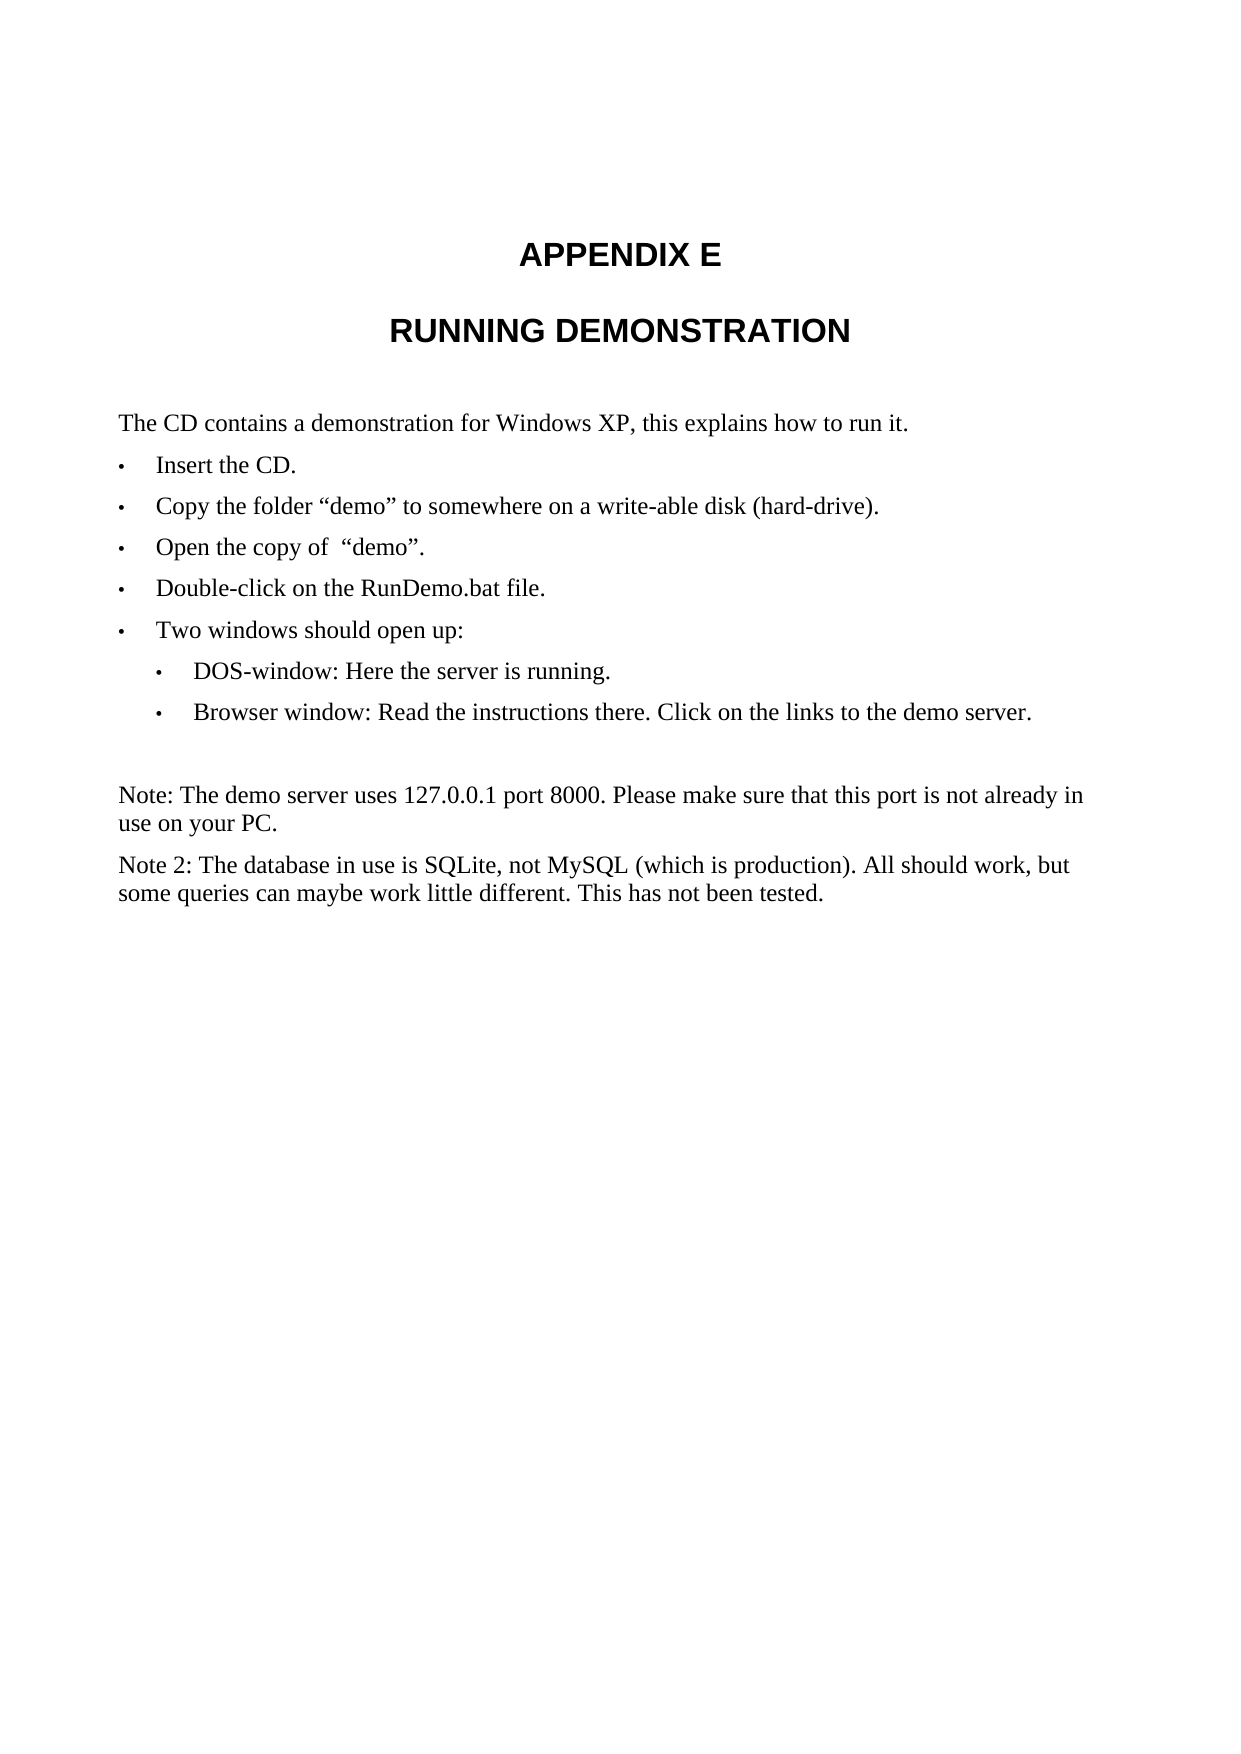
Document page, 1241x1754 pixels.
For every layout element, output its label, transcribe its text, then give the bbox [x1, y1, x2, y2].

list Two windows should open up: [118, 615, 1122, 643]
text Note 2: The database in use is SQLite, not MySQL (which is production). All should work, but some queries can maybe work little different. This has not been tested. [118, 850, 1122, 907]
text Note: The demo server uses 127.0.0.1 port 8000. Please make sure that this port is not already in use on your PC. [118, 780, 1122, 837]
list DOS-window: Here the server is running. [156, 656, 1122, 685]
list Copy the folder “demo” to somewhere on a write-able disk (hard-drive). [118, 491, 1122, 520]
list Insert the CD. [118, 450, 1122, 478]
text The CD contains a demonstration for Windows XP, this explains how to run it. [118, 408, 1122, 437]
list Browser window: Read the instructions there. Click on the links to the demo server. [156, 697, 1122, 726]
list Open the copy of “demo”. [118, 532, 1122, 561]
subtitle APPENDIX E [118, 235, 1122, 274]
subtitle RUNNING DEMONSTRATION [118, 311, 1122, 350]
list Double-click on the RunDemo.bat file. [118, 573, 1122, 602]
